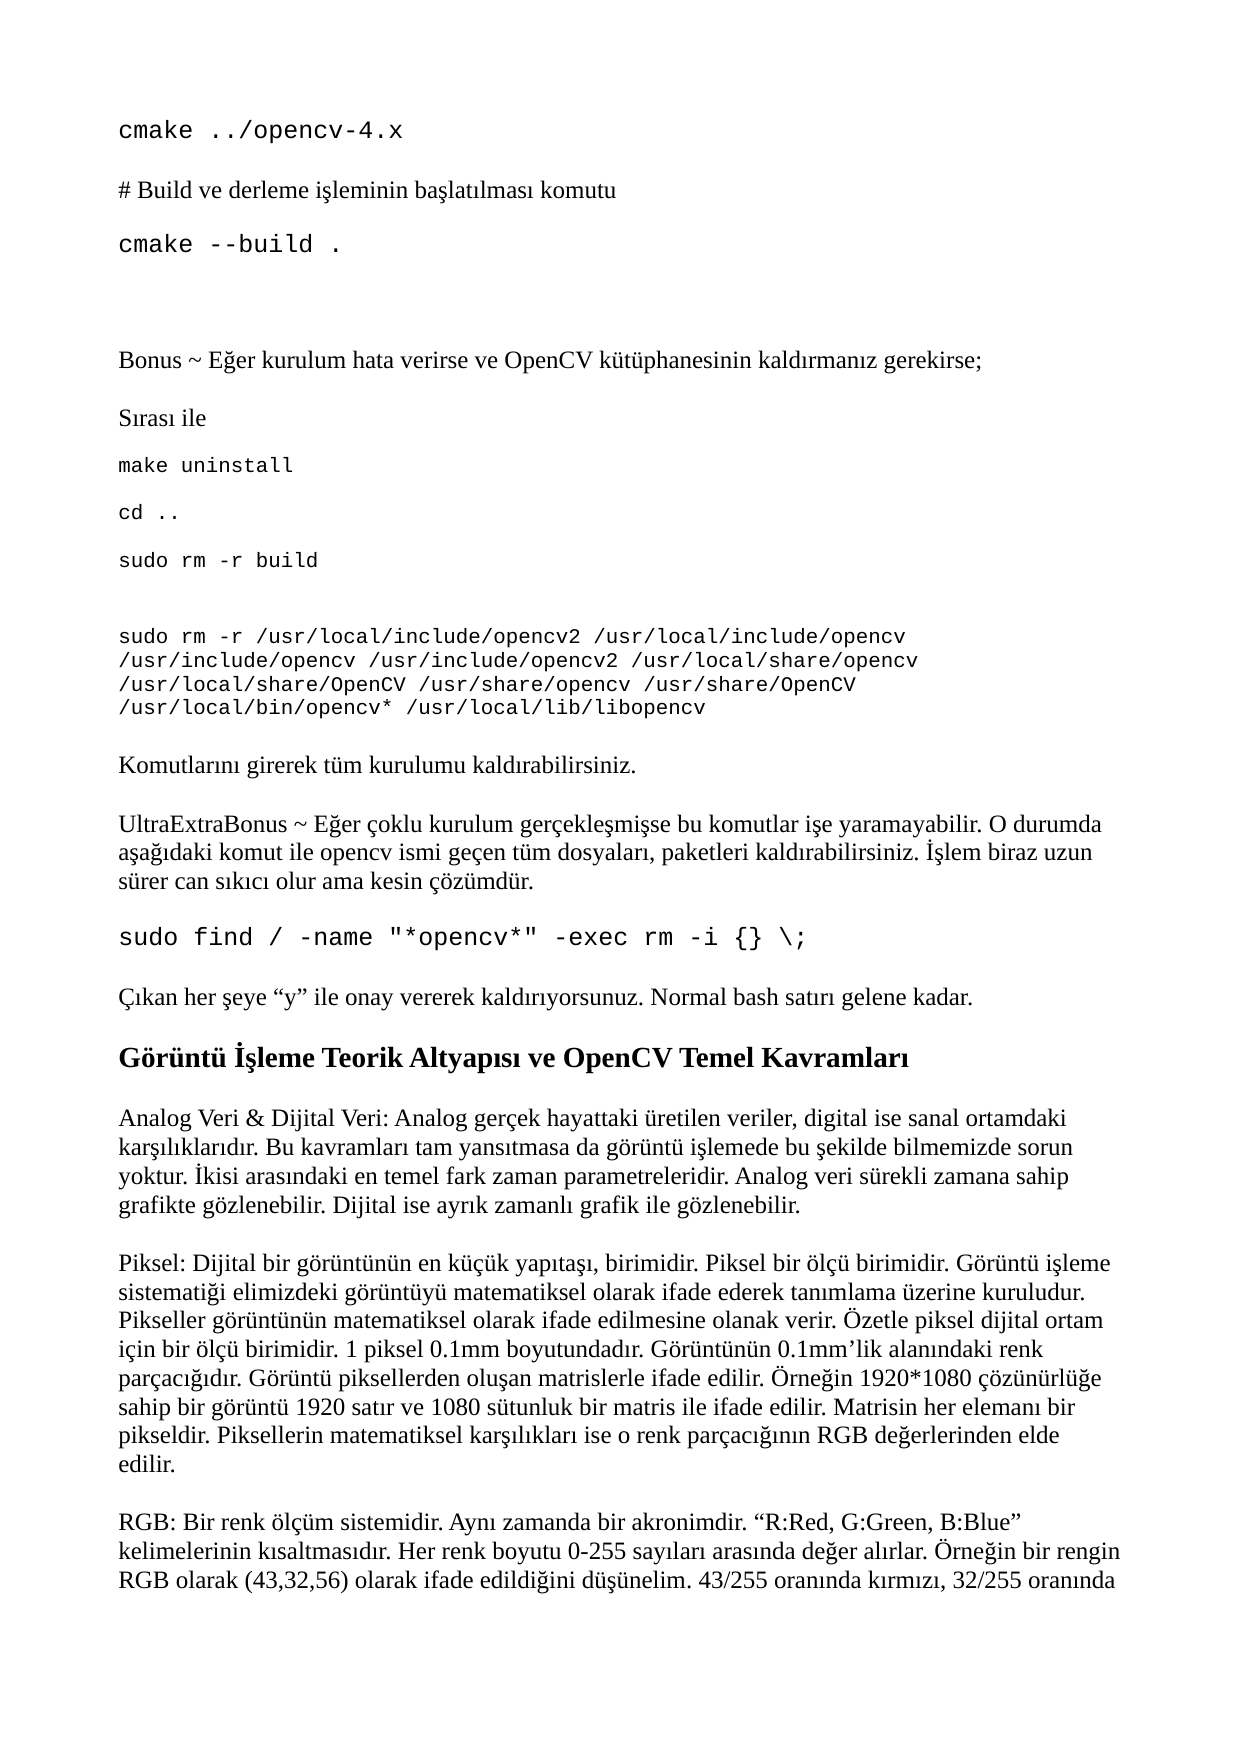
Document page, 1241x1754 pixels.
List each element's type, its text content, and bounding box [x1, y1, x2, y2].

text cmake --build . [118, 232, 1122, 260]
text sudo find / -name "*opencv*" -exec rm -i {} \; [118, 924, 1122, 953]
text # Build ve derleme işleminin başlatılması komutu [118, 175, 1122, 203]
text make uninstall [118, 455, 1122, 479]
text cd .. [118, 502, 1122, 526]
text Sırası ile [118, 403, 1122, 431]
text sudo rm -r /usr/local/include/opencv2 /usr/local/include/opencv /usr/include/opencv /usr/include/opencv2 /usr/local/share/opencv /usr/local/share/OpenCV /usr/share/opencv /usr/share/OpenCV /usr/local/bin/opencv* /usr/local/lib/libopencv [118, 626, 1122, 721]
text sudo rm -r build [118, 550, 1122, 573]
text Komutlarını girerek tüm kurulumu kaldırabilirsiniz. [118, 751, 1122, 779]
text Bonus ~ Eğer kurulum hata verirse ve OpenCV kütüphanesinin kaldırmanız gerekirse; [118, 345, 1122, 374]
text Piksel: Dijital bir görüntünün en küçük yapıtaşı, birimidir. Piksel bir ölçü birimidir. Görüntü işleme sistematiği elimizdeki görüntüyü matematiksel olarak ifade ederek tanımlama üzerine kuruludur. Pikseller görüntünün matematiksel olarak ifade edilmesine olanak verir. Özetle piksel dijital ortam için bir ölçü birimidir. 1 piksel 0.1mm boyutundadır. Görüntünün 0.1mm’lik alanındaki renk parçacığıdır. Görüntü piksellerden oluşan matrislerle ifade edilir. Örneğin 1920*1080 çözünürlüğe sahip bir görüntü 1920 satır ve 1080 sütunluk bir matris ile ifade edilir. Matrisin her elemanı bir pikseldir. Piksellerin matematiksel karşılıkları ise o renk parçacığının RGB değerlerinden elde edilir. [118, 1248, 1122, 1478]
text RGB: Bir renk ölçüm sistemidir. Aynı zamanda bir akronimdir. “R:Red, G:Green, B:Blue” kelimelerinin kısaltmasıdır. Her renk boyutu 0-255 sayıları arasında değer alırlar. Örneğin bir rengin RGB olarak (43,32,56) olarak ifade edildiğini düşünelim. 43/255 oranında kırmızı, 32/255 oranında [118, 1507, 1122, 1594]
text UltraExtraBonus ~ Eğer çoklu kurulum gerçekleşmişse bu komutlar işe yaramayabilir. O durumda aşağıdaki komut ile opencv ismi geçen tüm dosyaları, paketleri kaldırabilirsiniz. İşlem biraz uzun sürer can sıkıcı olur ama kesin çözümdür. [118, 809, 1122, 895]
text Analog Veri & Dijital Veri: Analog gerçek hayattaki üretilen veriler, digital ise sanal ortamdaki karşılıklarıdır. Bu kavramları tam yansıtmasa da görüntü işlemede bu şekilde bilmemizde sorun yoktur. İkisi arasındaki en temel fark zaman parametreleridir. Analog veri sürekli zamana sahip grafikte gözlenebilir. Dijital ise ayrık zamanlı grafik ile gözlenebilir. [118, 1103, 1122, 1218]
text cmake ../opencv-4.x [118, 118, 1122, 146]
text Görüntü İşleme Teorik Altyapısı ve OpenCV Temel Kavramları [118, 1041, 1122, 1074]
text Çıkan her şeye “y” ile onay vererek kaldırıyorsunuz. Normal bash satırı gelene kadar. [118, 982, 1122, 1011]
